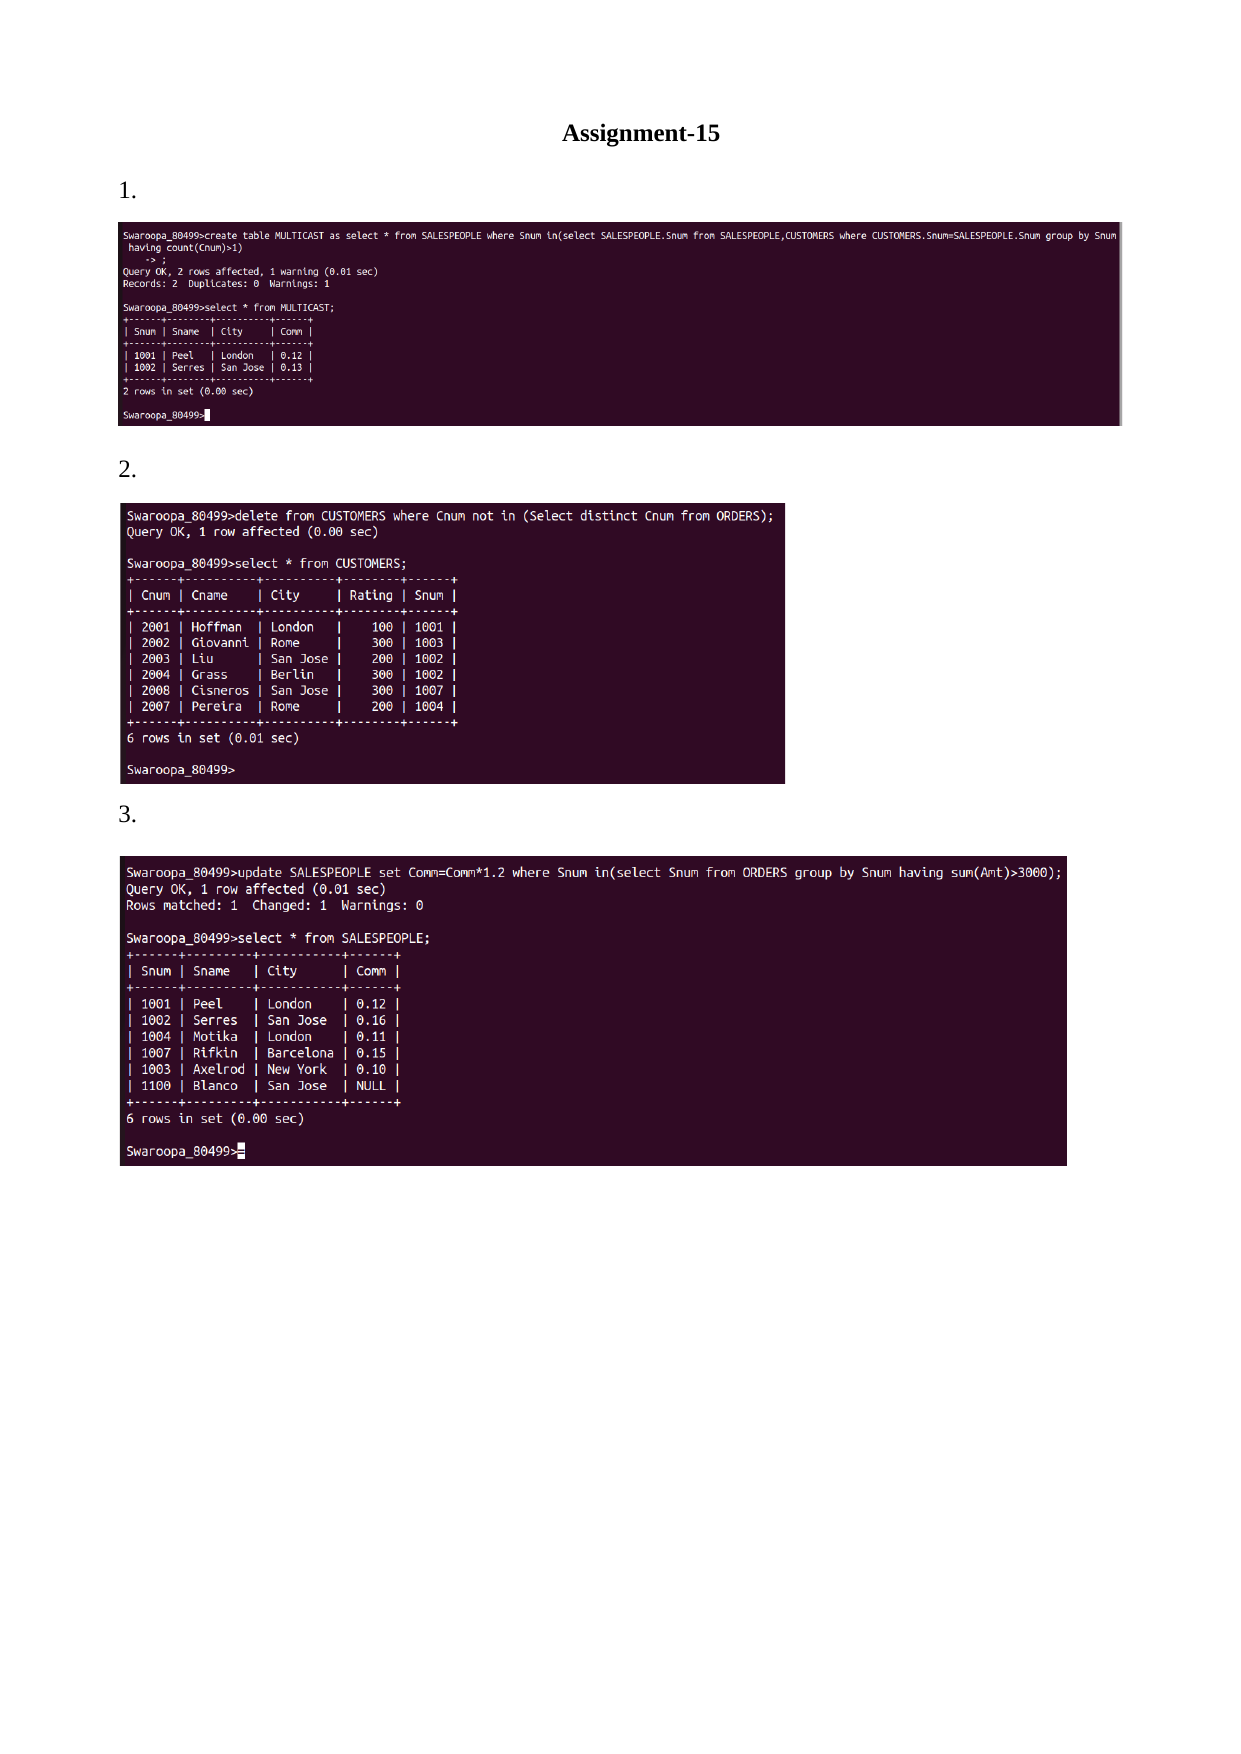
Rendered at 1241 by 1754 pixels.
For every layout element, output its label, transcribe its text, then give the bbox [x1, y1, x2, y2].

picture [120, 503, 786, 784]
text 2. [118, 454, 1122, 483]
picture [119, 856, 1067, 1166]
picture [118, 222, 1123, 426]
text 3. [118, 799, 1122, 828]
text Assignment-15 [118, 118, 1122, 147]
text 1. [118, 176, 1122, 204]
